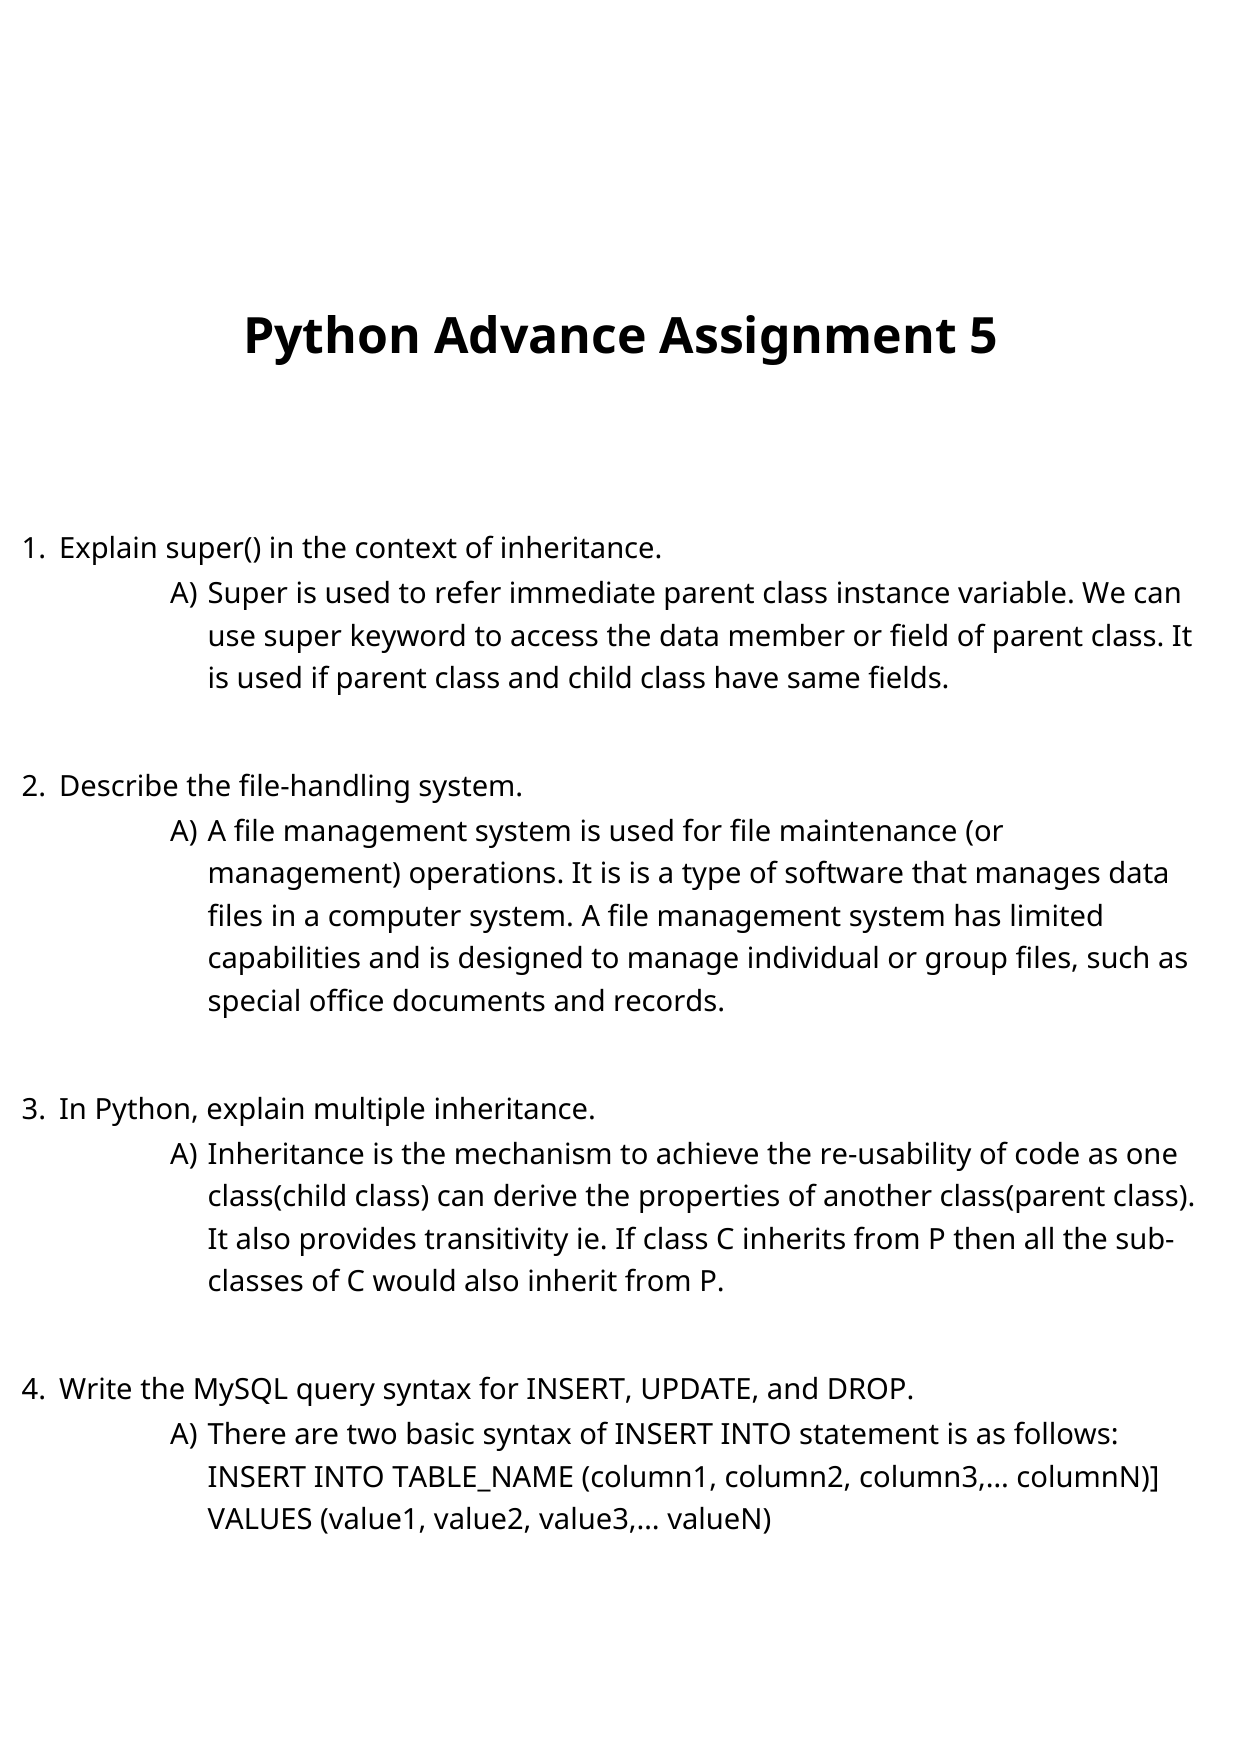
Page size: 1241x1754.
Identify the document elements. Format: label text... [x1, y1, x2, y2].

list Inheritance is the mechanism to achieve the re-usability of code as one class(child class) can derive the properties of another class(parent class). It also provides transitivity ie. If class C inherits from P then all the sub-classes of C would also inherit from P. [170, 1133, 1203, 1300]
text Python Advance Assignment 5 [59, 301, 1195, 369]
list Write the MySQL query syntax for INSERT, UPDATE, and DROP. [21, 1369, 1203, 1408]
list In Python, explain multiple inheritance. [21, 1088, 1203, 1128]
list Explain super() in the context of inheritance. [21, 527, 1203, 567]
list Describe the file-handling system. [21, 765, 1203, 805]
list A file management system is used for file maintenance (or management) operations. It is is a type of software that manages data files in a computer system. A file management system has limited capabilities and is designed to manage individual or group files, such as special office documents and records. [170, 810, 1203, 1020]
list Super is used to refer immediate parent class instance variable. We can use super keyword to access the data member or field of parent class. It is used if parent class and child class have same fields. [170, 572, 1203, 697]
list There are two basic syntax of INSERT INTO statement is as follows: INSERT INTO TABLE_NAME (column1, column2, column3,… columnN)] VALUES (value1, value2, value3,… valueN) [170, 1414, 1203, 1538]
